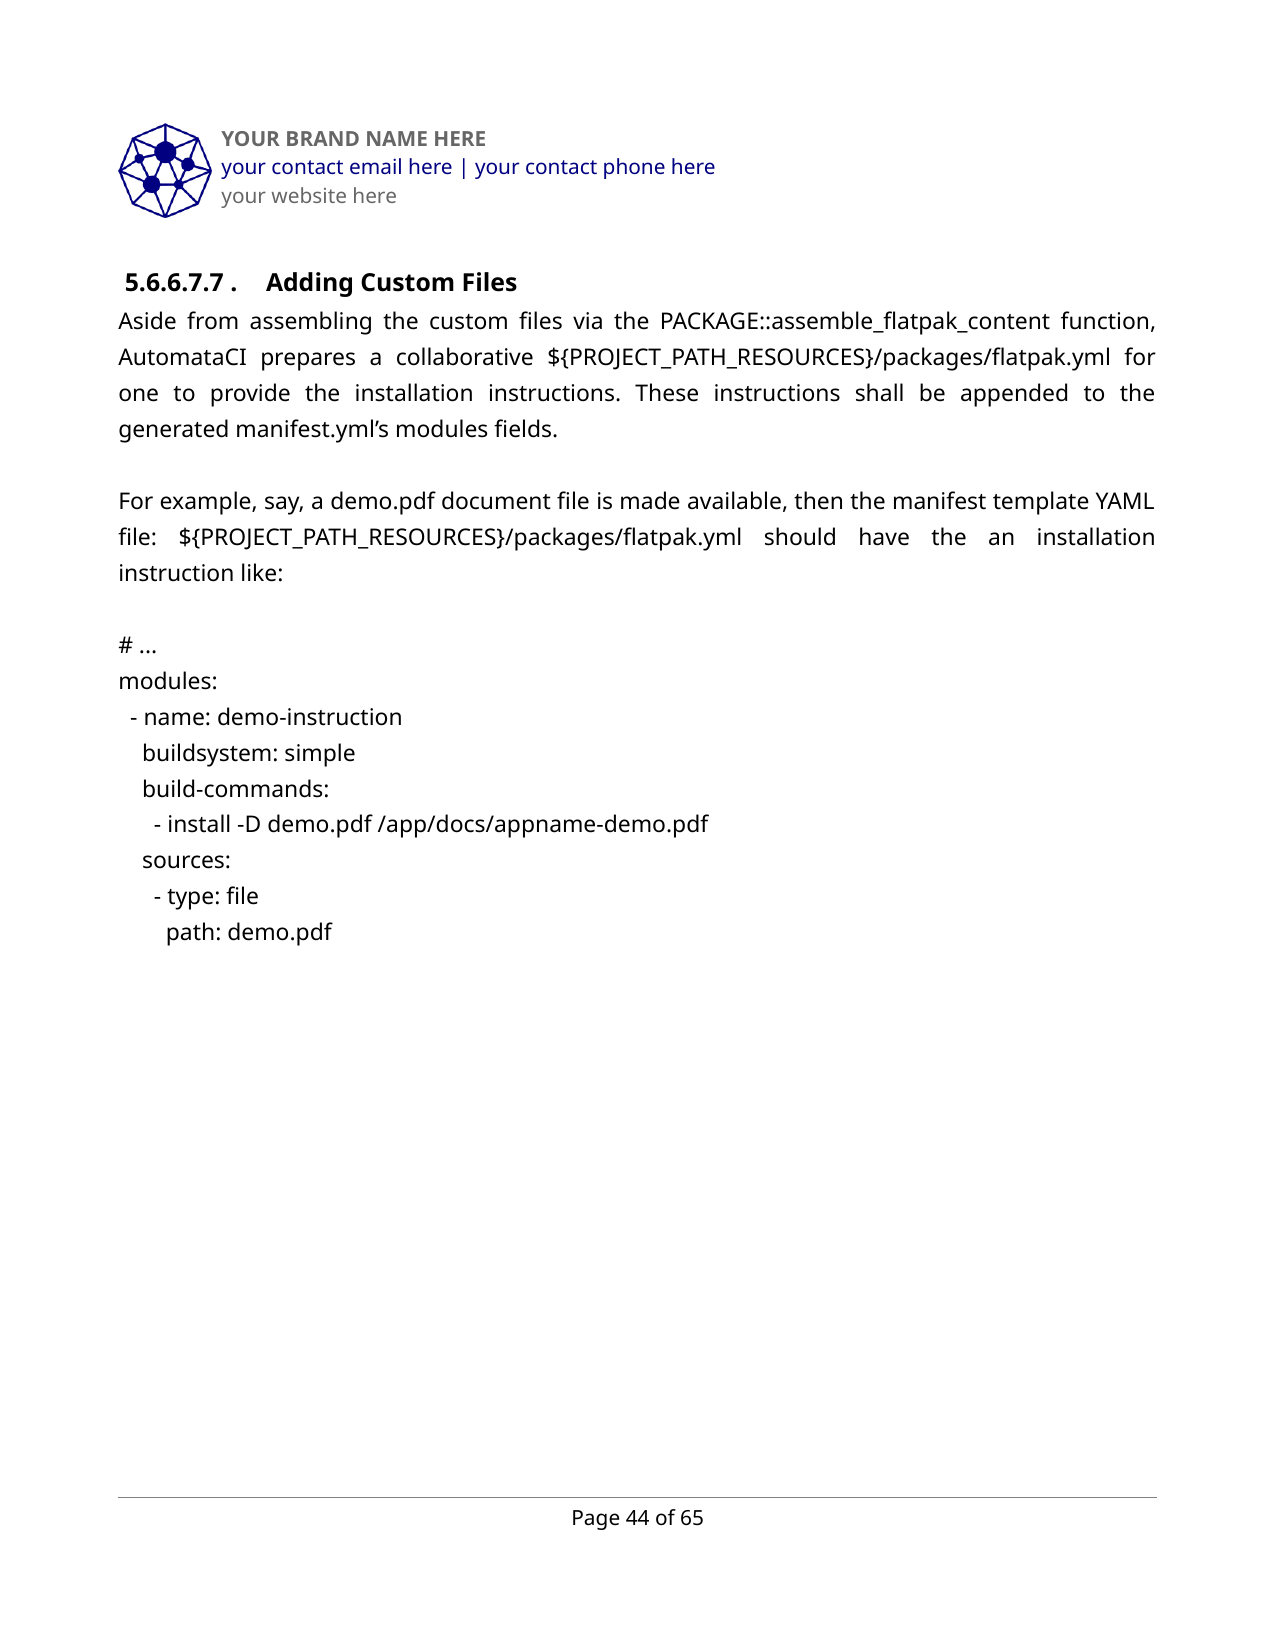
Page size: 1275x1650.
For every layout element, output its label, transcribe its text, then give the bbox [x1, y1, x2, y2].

text - type: file [118, 880, 1157, 912]
subtitle Adding Custom Files [118, 265, 1157, 299]
text modules: [118, 665, 1157, 696]
text For example, say, a demo.pdf document file is made available, then the manifest template YAML file: ${PROJECT_PATH_RESOURCES}/packages/flatpak.yml should have the an installation instruction like: [118, 485, 1157, 588]
text buildsystem: simple [118, 737, 1157, 768]
text path: demo.pdf [118, 916, 1157, 947]
picture [118, 123, 212, 218]
text - name: demo-instruction [118, 701, 1157, 732]
text build-commands: [118, 772, 1157, 804]
text - install -D demo.pdf /app/docs/appname-demo.pdf [118, 808, 1157, 840]
text # ... [118, 629, 1157, 660]
text Aside from assembling the custom files via the PACKAGE::assemble_flatpak_content function, AutomataCI prepares a collaborative ${PROJECT_PATH_RESOURCES}/packages/flatpak.yml for one to provide the installation instructions. These instructions shall be appended to the generated manifest.yml’s modules fields. [118, 305, 1157, 444]
text sources: [118, 844, 1157, 876]
